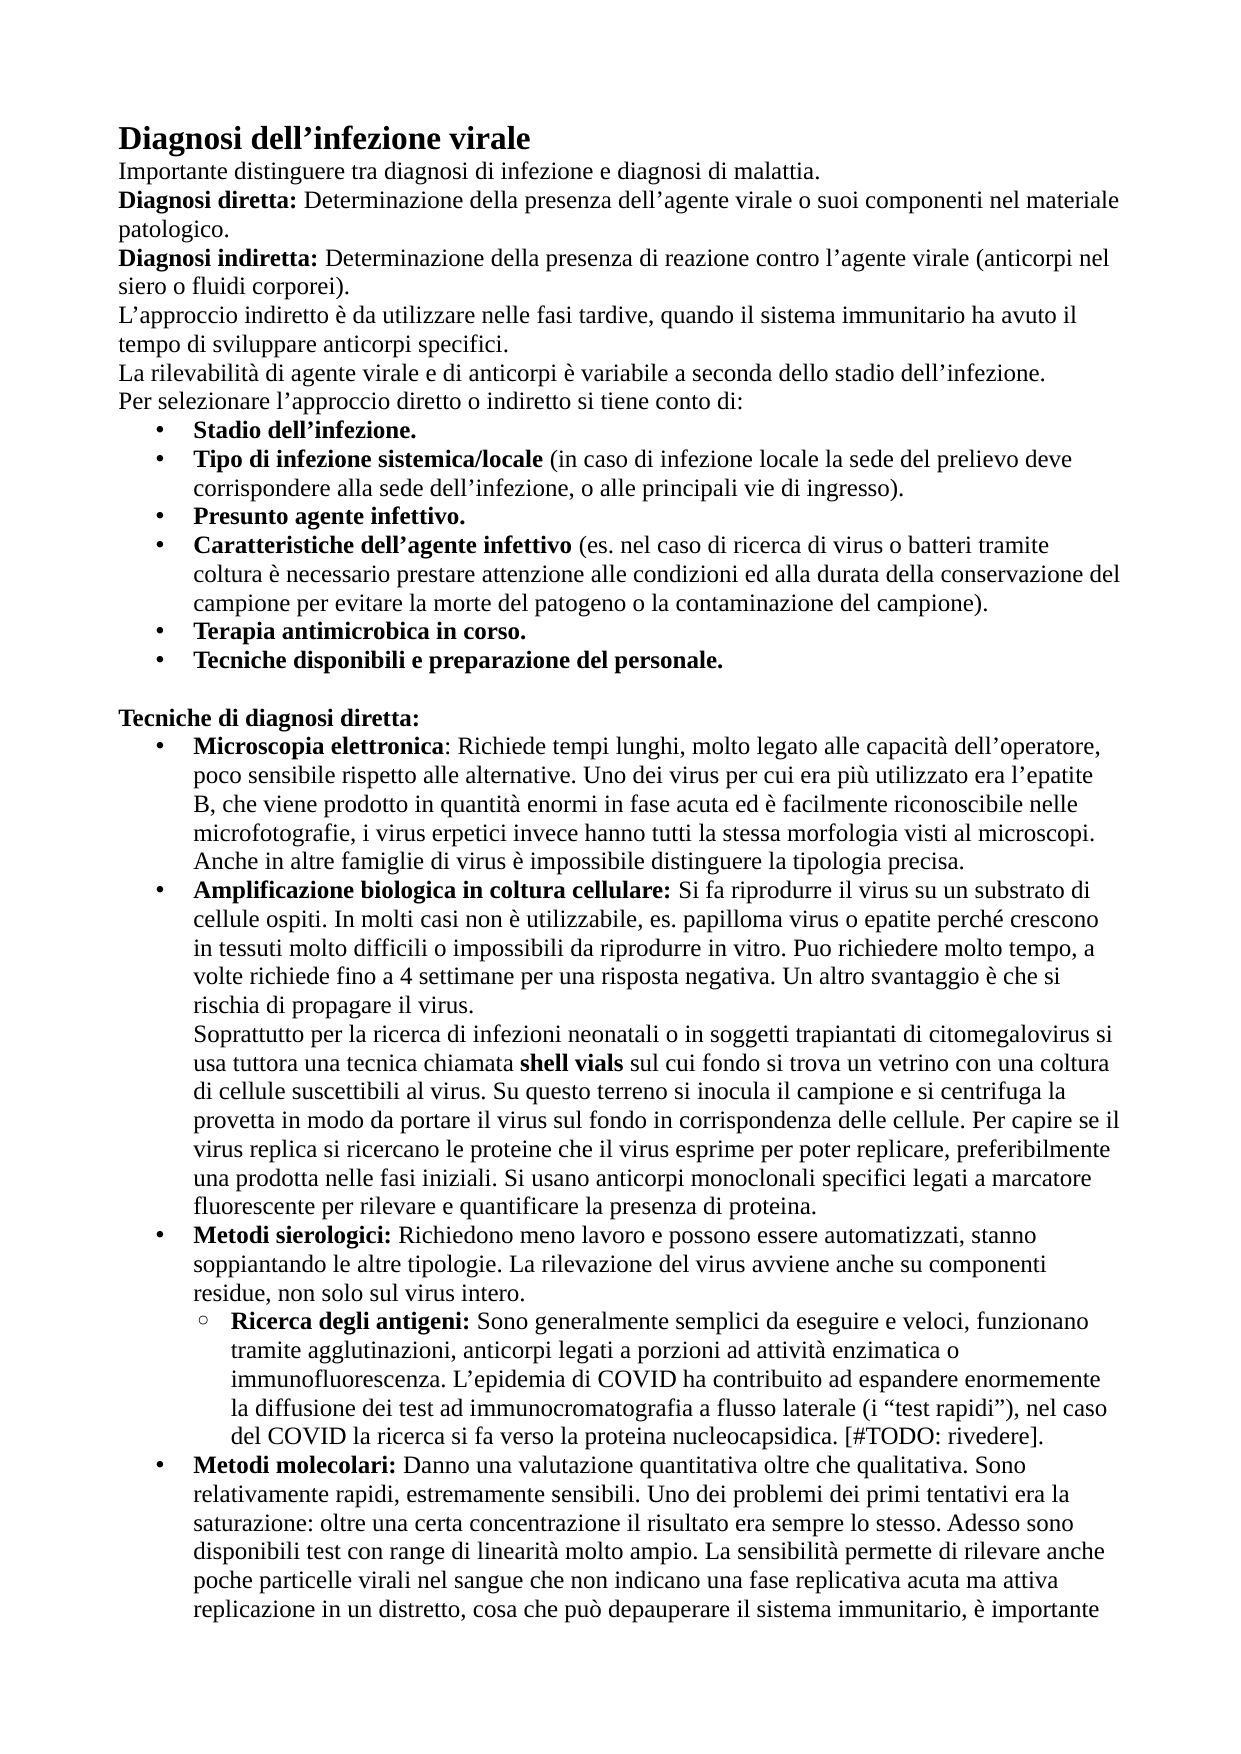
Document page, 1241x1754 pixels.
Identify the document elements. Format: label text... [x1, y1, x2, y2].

list Metodi sierologici: Richiedono meno lavoro e possono essere automatizzati, stanno soppiantando le altre tipologie. La rilevazione del virus avviene anche su componenti residue, non solo sul virus intero. [156, 1220, 1122, 1306]
list Microscopia elettronica: Richiede tempi lunghi, molto legato alle capacità dell’operatore, poco sensibile rispetto alle alternative. Uno dei virus per cui era più utilizzato era l’epatite B, che viene prodotto in quantità enormi in fase acuta ed è facilmente riconoscibile nelle microfotografie, i virus erpetici invece hanno tutti la stessa morfologia visti al microscopi. Anche in altre famiglie di virus è impossibile distinguere la tipologia precisa. [156, 731, 1122, 875]
text Diagnosi diretta: Determinazione della presenza dell’agente virale o suoi componenti nel materiale patologico. [118, 185, 1122, 243]
list Stadio dell’infezione. [156, 415, 1122, 444]
text Importante distinguere tra diagnosi di infezione e diagnosi di malattia. [118, 156, 1122, 185]
text Diagnosi dell’infezione virale [118, 118, 1122, 156]
list Metodi molecolari: Danno una valutazione quantitativa oltre che qualitativa. Sono relativamente rapidi, estremamente sensibili. Uno dei problemi dei primi tentativi era la saturazione: oltre una certa concentrazione il risultato era sempre lo stesso. Adesso sono disponibili test con range di linearità molto ampio. La sensibilità permette di rilevare anche poche particelle virali nel sangue che non indicano una fase replicativa acuta ma attiva replicazione in un distretto, cosa che può depauperare il sistema immunitario, è importante [156, 1450, 1122, 1623]
text Diagnosi indiretta: Determinazione della presenza di reazione contro l’agente virale (anticorpi nel siero o fluidi corporei). [118, 243, 1122, 300]
list Terapia antimicrobica in corso. [156, 616, 1122, 645]
text La rilevabilità di agente virale e di anticorpi è variabile a seconda dello stadio dell’infezione. [118, 358, 1122, 386]
list Ricerca degli antigeni: Sono generalmente semplici da eseguire e veloci, funzionano tramite agglutinazioni, anticorpi legati a porzioni ad attività enzimatica o immunofluorescenza. L’epidemia di COVID ha contribuito ad espandere enormemente la diffusione dei test ad immunocromatografia a flusso laterale (i “test rapidi”), nel caso del COVID la ricerca si fa verso la proteina nucleocapsidica. [#TODO: rivedere]. [193, 1306, 1122, 1450]
list Tecniche disponibili e preparazione del personale. [156, 645, 1122, 674]
text L’approccio indiretto è da utilizzare nelle fasi tardive, quando il sistema immunitario ha avuto il tempo di sviluppare anticorpi specifici. [118, 300, 1122, 358]
list Tipo di infezione sistemica/locale (in caso di infezione locale la sede del prelievo deve corrispondere alla sede dell’infezione, o alle principali vie di ingresso). [156, 444, 1122, 501]
text Per selezionare l’approccio diretto o indiretto si tiene conto di: [118, 386, 1122, 415]
text Tecniche di diagnosi diretta: [118, 703, 1122, 731]
list Presunto agente infettivo. [156, 501, 1122, 530]
list Caratteristiche dell’agente infettivo (es. nel caso di ricerca di virus o batteri tramite coltura è necessario prestare attenzione alle condizioni ed alla durata della conservazione del campione per evitare la morte del patogeno o la contaminazione del campione). [156, 530, 1122, 616]
list Amplificazione biologica in coltura cellulare: Si fa riprodurre il virus su un substrato di cellule ospiti. In molti casi non è utilizzabile, es. papilloma virus o epatite perché crescono in tessuti molto difficili o impossibili da riprodurre in vitro. Puo richiedere molto tempo, a volte richiede fino a 4 settimane per una risposta negativa. Un altro svantaggio è che si rischia di propagare il virus. Soprattutto per la ricerca di infezioni neonatali o in soggetti trapiantati di citomegalovirus si usa tuttora una tecnica chiamata shell vials sul cui fondo si trova un vetrino con una coltura di cellule suscettibili al virus. Su questo terreno si inocula il campione e si centrifuga la provetta in modo da portare il virus sul fondo in corrispondenza delle cellule. Per capire se il virus replica si ricercano le proteine che il virus esprime per poter replicare, preferibilmente una prodotta nelle fasi iniziali. Si usano anticorpi monoclonali specifici legati a marcatore fluorescente per rilevare e quantificare la presenza di proteina. [156, 875, 1122, 1220]
